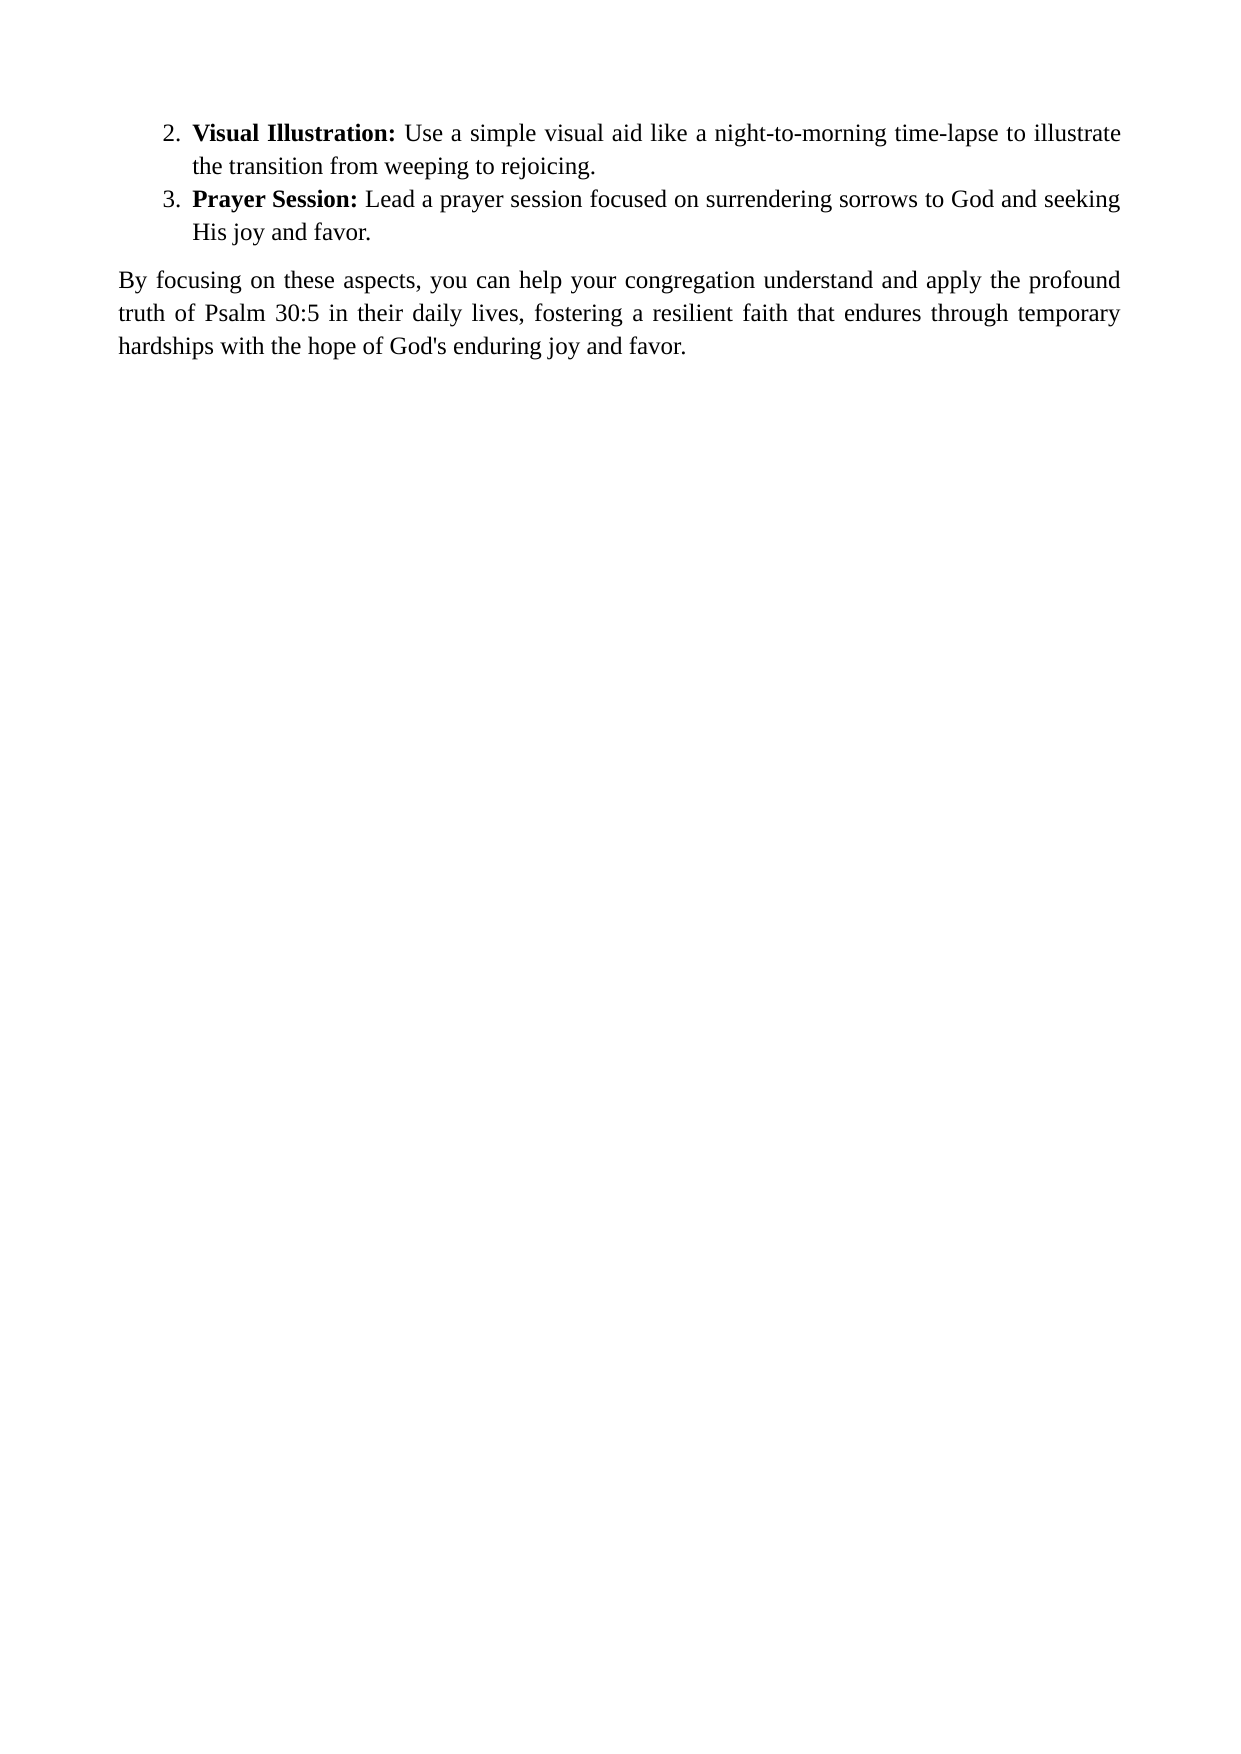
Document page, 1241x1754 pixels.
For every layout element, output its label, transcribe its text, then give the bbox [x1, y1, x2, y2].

text By focusing on these aspects, you can help your congregation understand and apply the profound truth of Psalm 30:5 in their daily lives, fostering a resilient faith that endures through temporary hardships with the hope of God's enduring joy and favor. [118, 265, 1122, 359]
list Visual Illustration: Use a simple visual aid like a night-to-morning time-lapse to illustrate the transition from weeping to rejoicing. [162, 118, 1122, 180]
list Prayer Session: Lead a prayer session focused on surrendering sorrows to God and seeking His joy and favor. [162, 184, 1122, 246]
